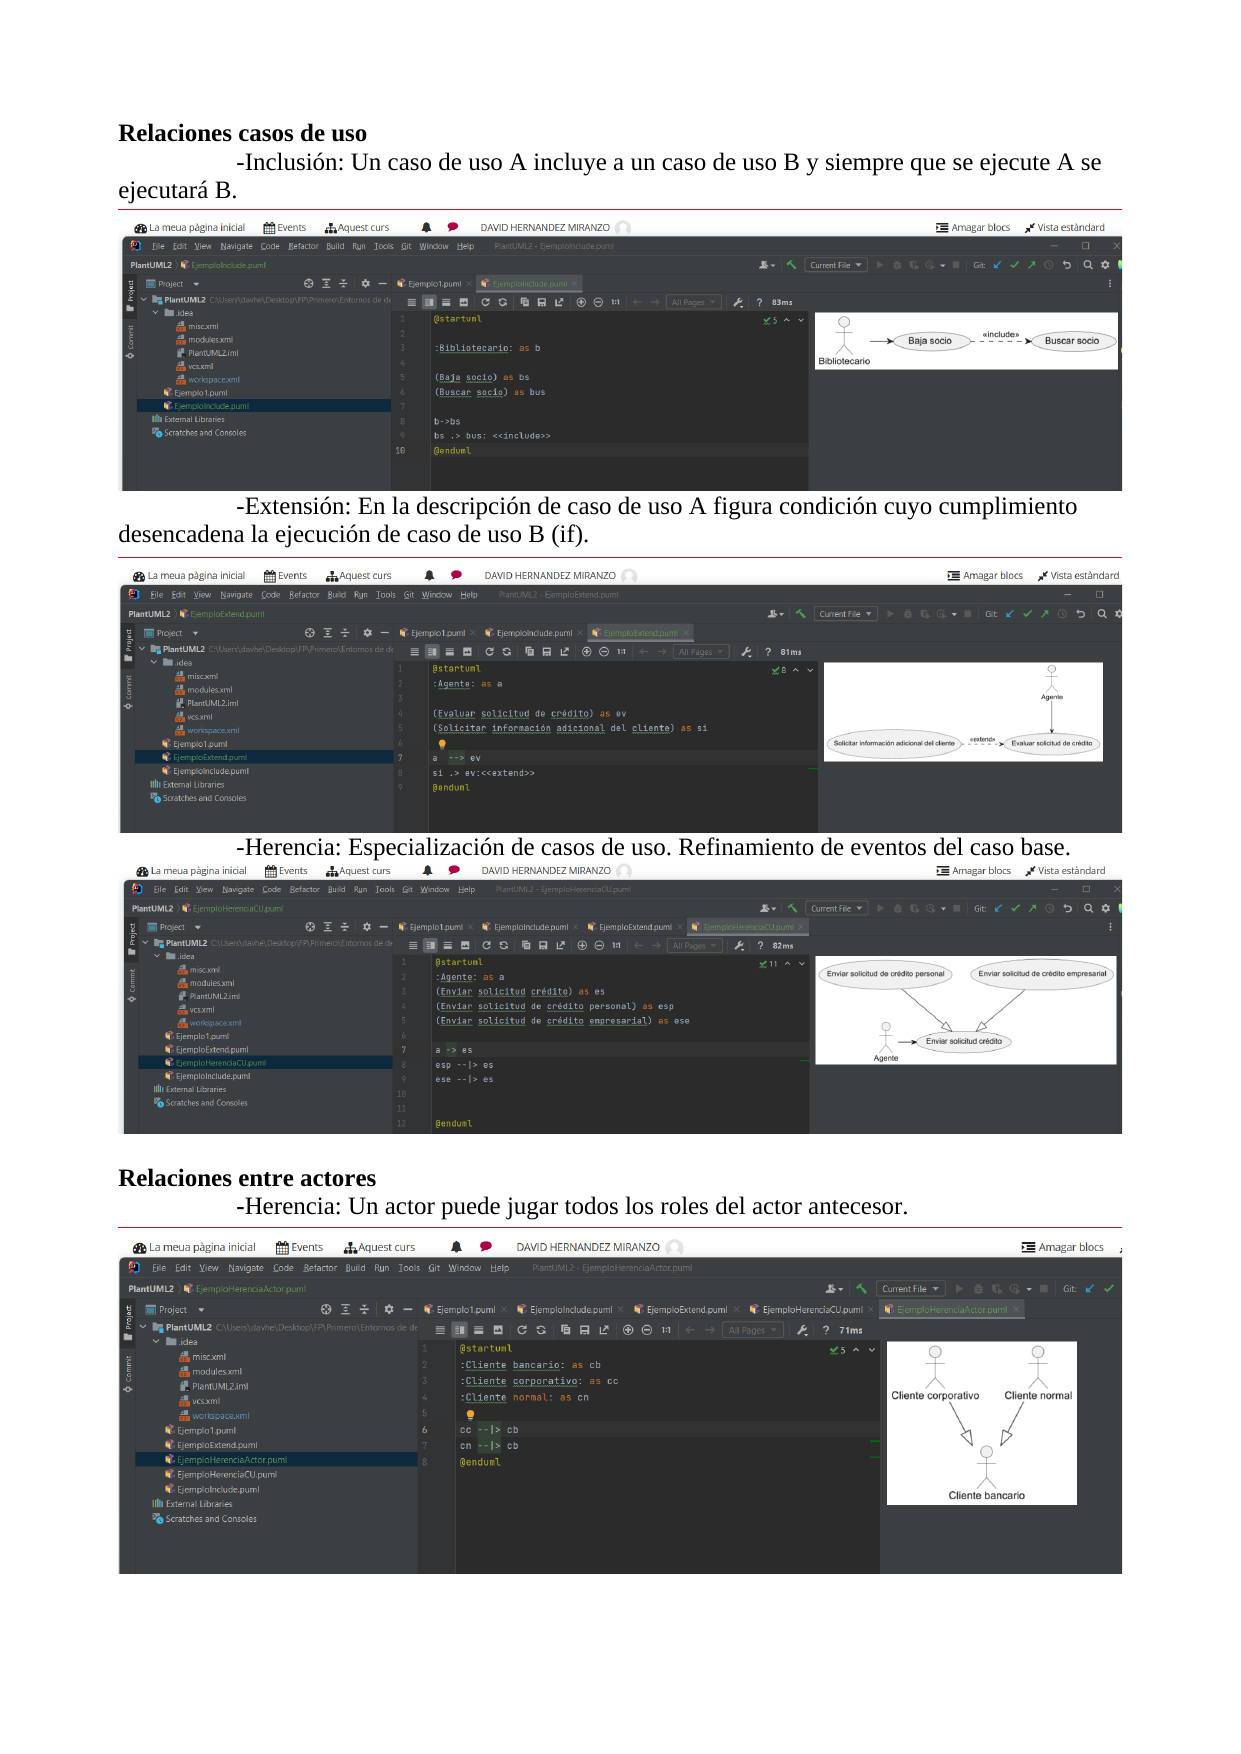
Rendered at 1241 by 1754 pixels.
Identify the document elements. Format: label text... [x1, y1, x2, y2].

text Relaciones entre actores [118, 1163, 1122, 1191]
picture [118, 861, 1123, 1134]
text -Herencia: Un actor puede jugar todos los roles del actor antecesor. [118, 1191, 1122, 1220]
picture [118, 548, 1123, 833]
text -Inclusión: Un caso de uso A incluye a un caso de uso B y siempre que se ejecute A se ejecutará B. [118, 147, 1122, 204]
text -Herencia: Especialización de casos de uso. Refinamiento de eventos del caso base. [118, 833, 1122, 861]
text -Extensión: En la descripción de caso de uso A figura condición cuyo cumplimiento desencadena la ejecución de caso de uso B (if). [118, 491, 1122, 548]
picture [118, 204, 1123, 491]
text Relaciones casos de uso [118, 118, 1122, 147]
picture [118, 1220, 1123, 1574]
